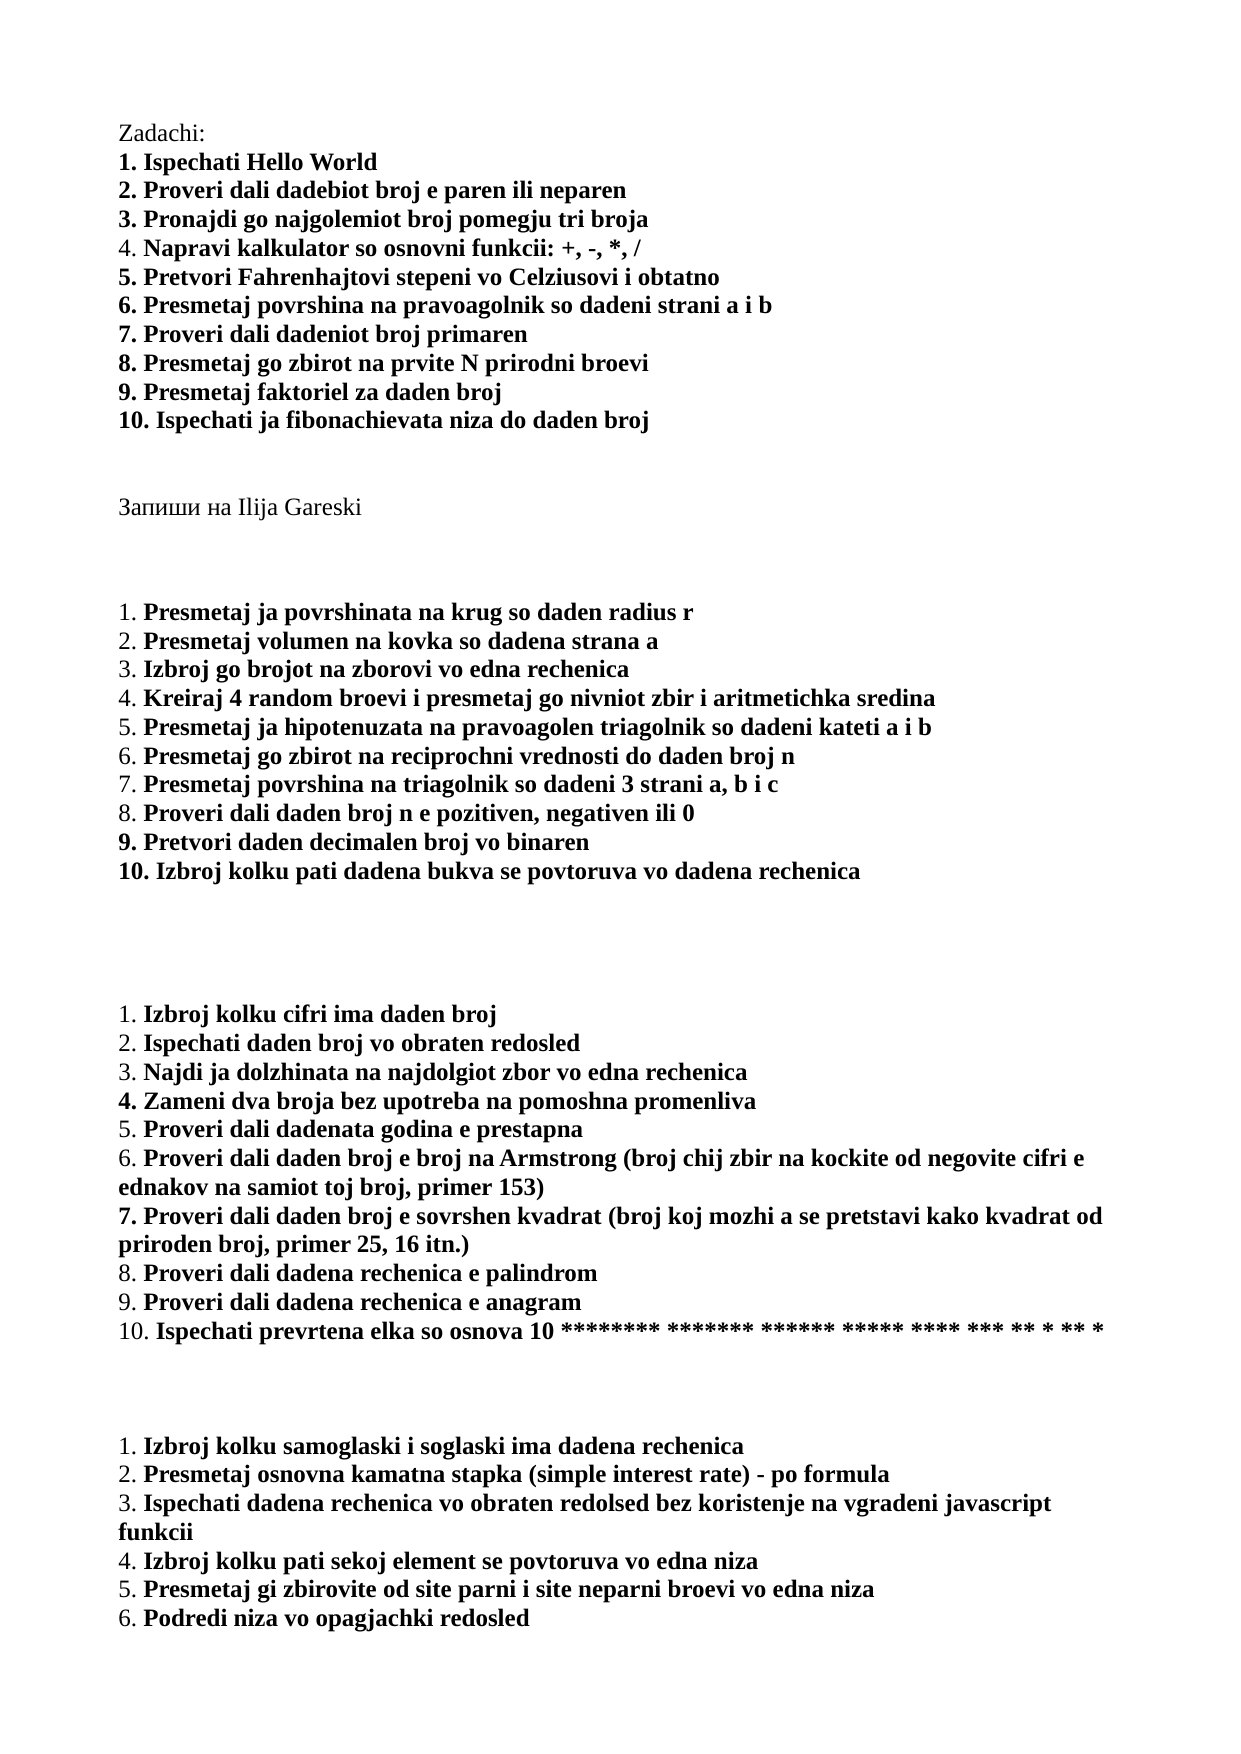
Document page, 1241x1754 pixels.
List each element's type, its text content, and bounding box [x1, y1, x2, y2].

text 10. Ispechati prevrtena elka so osnova 10 ******** ******* ****** ***** **** *** ** * ** * [118, 1316, 1122, 1344]
text 3. Izbroj go brojot na zborovi vo edna rechenica [118, 654, 1122, 683]
text 2. Presmetaj osnovna kamatna stapka (simple interest rate) - po formula [118, 1459, 1122, 1488]
text 5. Presmetaj ja hipotenuzata na pravoagolen triagolnik so dadeni kateti a i b [118, 712, 1122, 741]
text 7. Presmetaj povrshina na triagolnik so dadeni 3 strani a, b i c [118, 769, 1122, 798]
text 6. Presmetaj povrshina na pravoagolnik so dadeni strani a i b [118, 291, 1122, 319]
text 8. Proveri dali dadena rechenica e palindrom [118, 1258, 1122, 1287]
text 9. Pretvori daden decimalen broj vo binaren [118, 827, 1122, 856]
text 7. Proveri dali dadeniot broj primaren [118, 319, 1122, 348]
text 5. Pretvori Fahrenhajtovi stepeni vo Celziusovi i obtatno [118, 262, 1122, 291]
text 10. Izbroj kolku pati dadena bukva se povtoruva vo dadena rechenica [118, 856, 1122, 884]
text Zadachi: [118, 118, 1122, 147]
text 9. Presmetaj faktoriel za daden broj [118, 377, 1122, 406]
text 4. Zameni dva broja bez upotreba na pomoshna promenliva [118, 1086, 1122, 1114]
text 6. Presmetaj go zbirot na reciprochni vrednosti do daden broj n [118, 741, 1122, 769]
text 10. Ispechati ja fibonachievata niza do daden broj [118, 406, 1122, 434]
text 9. Proveri dali dadena rechenica e anagram [118, 1287, 1122, 1316]
text 2. Presmetaj volumen na kovka so dadena strana a [118, 626, 1122, 654]
text 3. Najdi ja dolzhinata na najdolgiot zbor vo edna rechenica [118, 1057, 1122, 1086]
text 8. Proveri dali daden broj n e pozitiven, negativen ili 0 [118, 798, 1122, 827]
text 6. Proveri dali daden broj e broj na Armstrong (broj chij zbir na kockite od negovite cifri e ednakov na samiot toj broj, primer 153) [118, 1143, 1122, 1201]
text 8. Presmetaj go zbirot na prvite N prirodni broevi [118, 348, 1122, 377]
text 2. Ispechati daden broj vo obraten redosled [118, 1028, 1122, 1057]
text 4. Izbroj kolku pati sekoj element se povtoruva vo edna niza [118, 1546, 1122, 1574]
text Запиши на Ilija Gareski [118, 492, 1122, 521]
text 5. Presmetaj gi zbirovite od site parni i site neparni broevi vo edna niza [118, 1574, 1122, 1603]
text 4. Napravi kalkulator so osnovni funkcii: +, -, *, / [118, 233, 1122, 262]
text 1. Presmetaj ja povrshinata na krug so daden radius r [118, 597, 1122, 626]
text 5. Proveri dali dadenata godina e prestapna [118, 1114, 1122, 1143]
text 4. Kreiraj 4 random broevi i presmetaj go nivniot zbir i aritmetichka sredina [118, 683, 1122, 712]
text 3. Pronajdi go najgolemiot broj pomegju tri broja [118, 204, 1122, 233]
text 1. Izbroj kolku cifri ima daden broj [118, 999, 1122, 1028]
text 1. Izbroj kolku samoglaski i soglaski ima dadena rechenica [118, 1431, 1122, 1459]
text 6. Podredi niza vo opagjachki redosled [118, 1603, 1122, 1632]
text 7. Proveri dali daden broj e sovrshen kvadrat (broj koj mozhi a se pretstavi kako kvadrat od priroden broj, primer 25, 16 itn.) [118, 1201, 1122, 1258]
text 2. Proveri dali dadebiot broj e paren ili neparen [118, 176, 1122, 204]
text 1. Ispechati Hello World [118, 147, 1122, 176]
text 3. Ispechati dadena rechenica vo obraten redolsed bez koristenje na vgradeni javascript funkcii [118, 1488, 1122, 1546]
